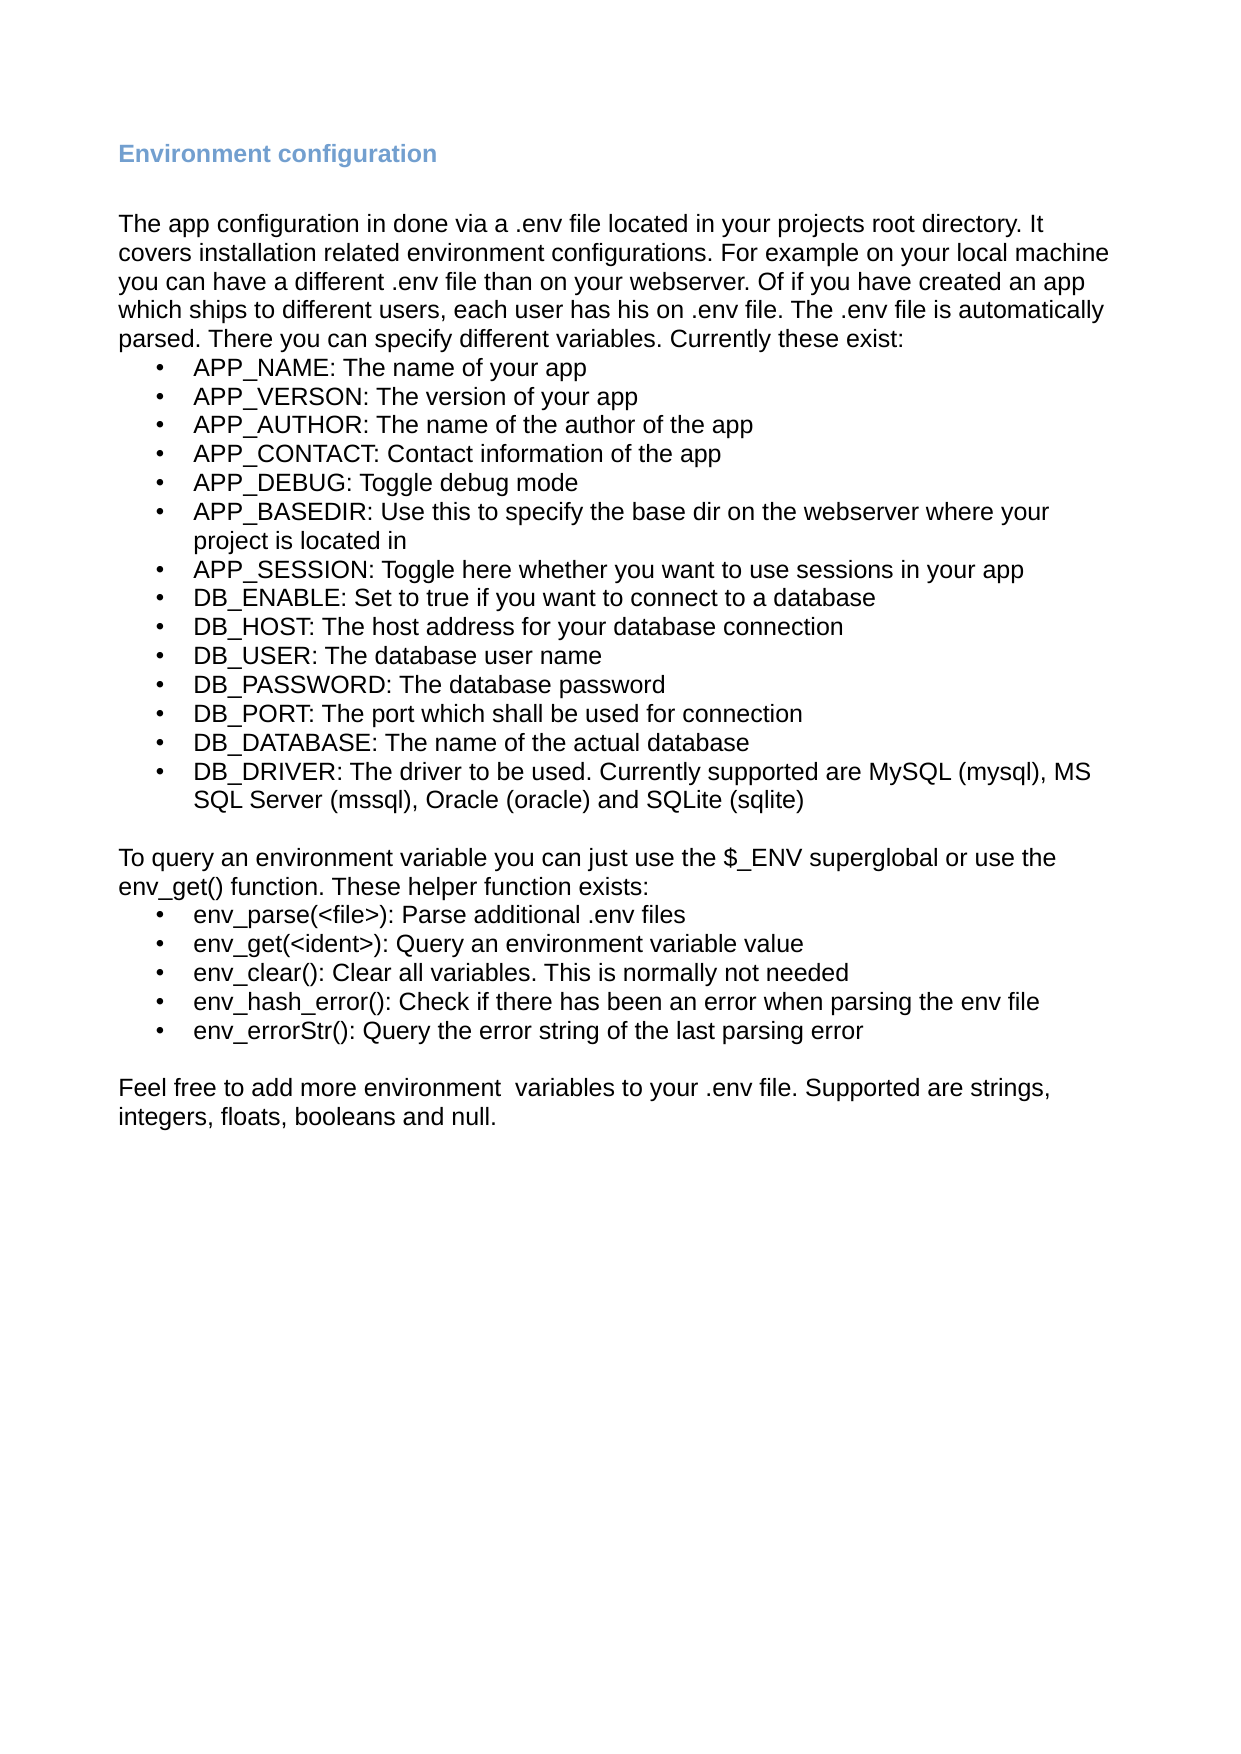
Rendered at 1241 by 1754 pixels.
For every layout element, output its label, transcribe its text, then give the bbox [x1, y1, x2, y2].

list APP_VERSON: The version of your app [156, 382, 1122, 410]
list DB_HOST: The host address for your database connection [156, 612, 1122, 641]
list APP_SESSION: Toggle here whether you want to use sessions in your app [156, 554, 1122, 583]
list env_parse(<file>): Parse additional .env files [156, 900, 1122, 929]
list env_errorStr(): Query the error string of the last parsing error [156, 1016, 1122, 1045]
list APP_DEBUG: Toggle debug mode [156, 468, 1122, 497]
list DB_DRIVER: The driver to be used. Currently supported are MySQL (mysql), MS SQL Server (mssql), Oracle (oracle) and SQLite (sqlite) [156, 757, 1122, 814]
subtitle Environment configuration [118, 139, 1122, 168]
list APP_CONTACT: Contact information of the app [156, 439, 1122, 468]
list env_clear(): Clear all variables. This is normally not needed [156, 958, 1122, 987]
list env_hash_error(): Check if there has been an error when parsing the env file [156, 987, 1122, 1016]
list DB_USER: The database user name [156, 641, 1122, 670]
list APP_NAME: The name of your app [156, 353, 1122, 382]
text The app configuration in done via a .env file located in your projects root directory. It covers installation related environment configurations. For example on your local machine you can have a different .env file than on your webserver. Of if you have created an app which ships to different users, each user has his on .env file. The .env file is automatically parsed. There you can specify different variables. Currently these exist: [118, 209, 1122, 353]
text Feel free to add more environment variables to your .env file. Supported are strings, integers, floats, booleans and null. [118, 1073, 1122, 1131]
list APP_AUTHOR: The name of the author of the app [156, 410, 1122, 439]
list DB_PASSWORD: The database password [156, 670, 1122, 699]
list APP_BASEDIR: Use this to specify the base dir on the webserver where your project is located in [156, 497, 1122, 554]
text To query an environment variable you can just use the $_ENV superglobal or use the env_get() function. These helper function exists: [118, 843, 1122, 900]
list DB_DATABASE: The name of the actual database [156, 728, 1122, 757]
list DB_ENABLE: Set to true if you want to connect to a database [156, 583, 1122, 612]
list DB_PORT: The port which shall be used for connection [156, 699, 1122, 728]
list env_get(<ident>): Query an environment variable value [156, 929, 1122, 958]
